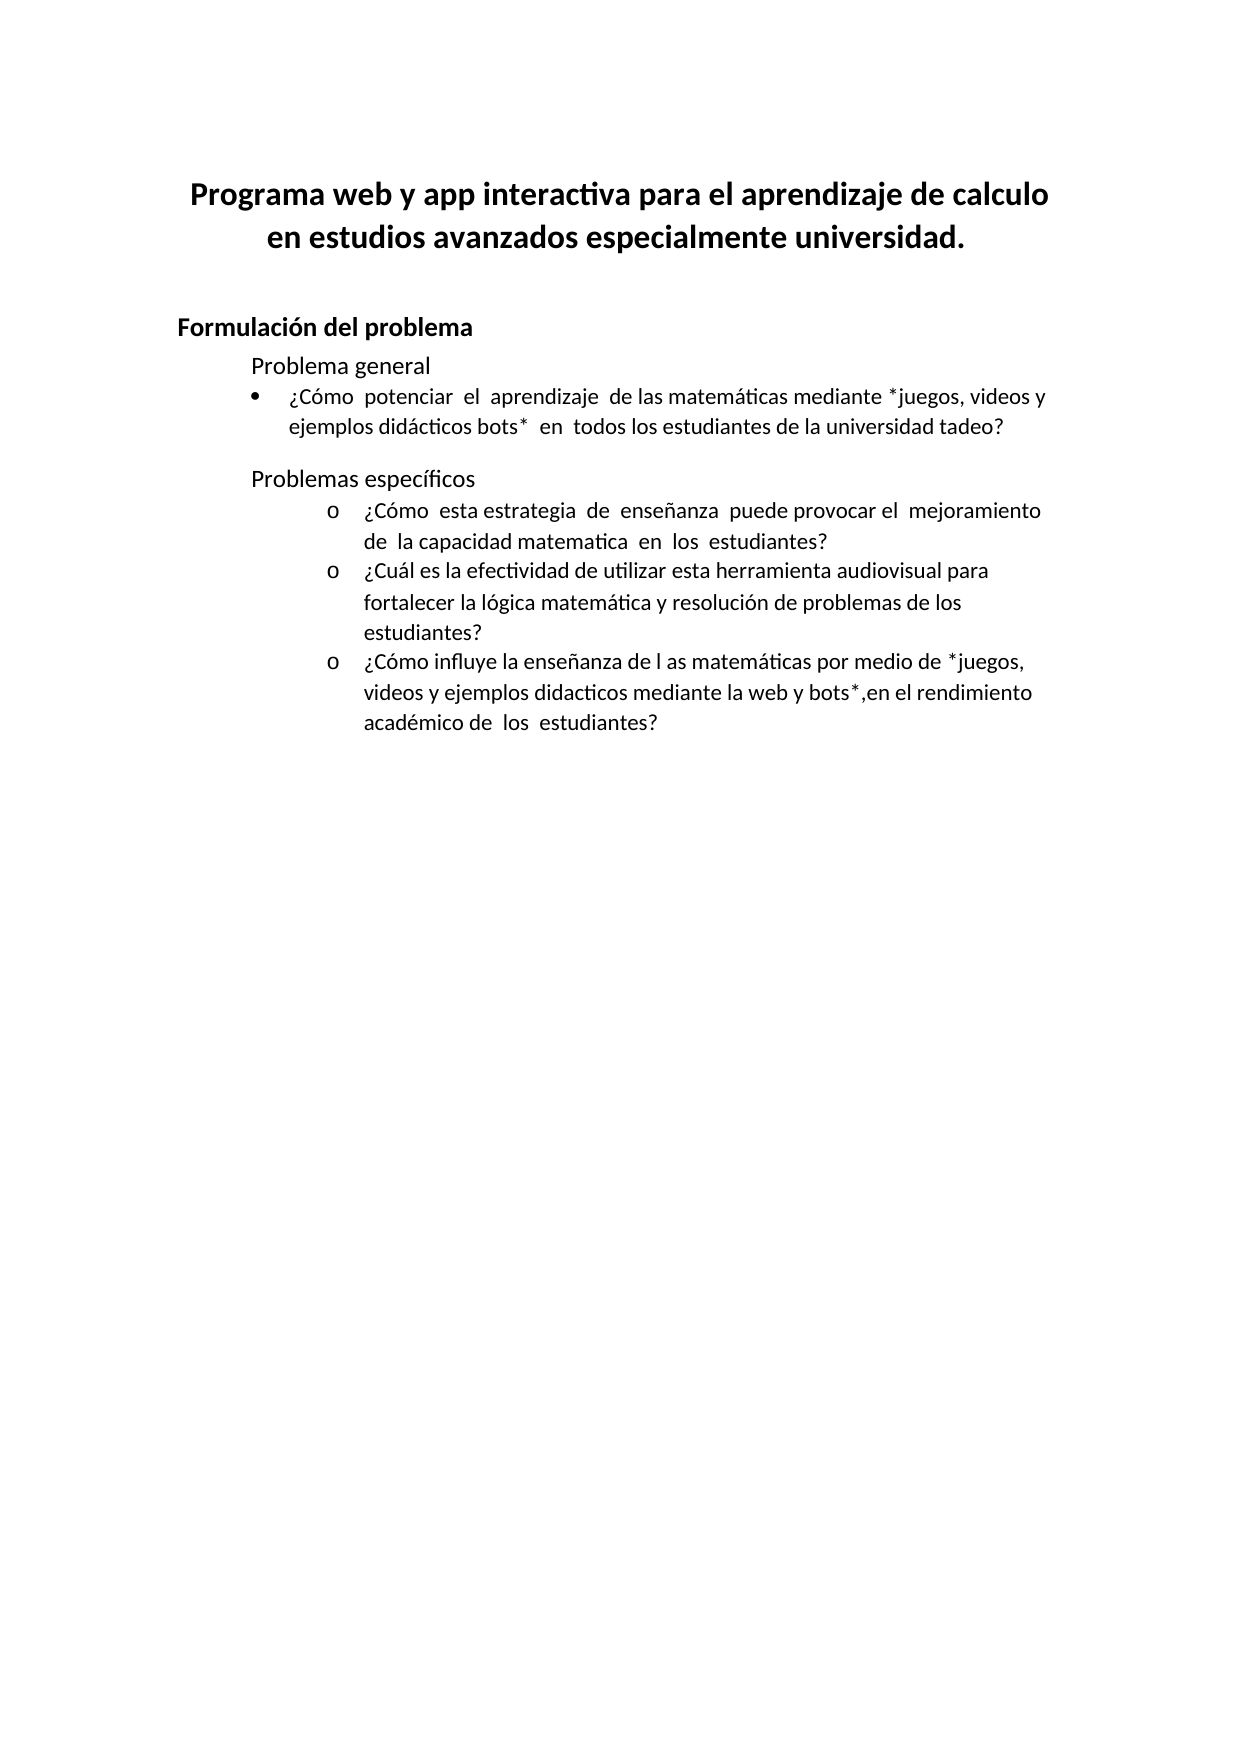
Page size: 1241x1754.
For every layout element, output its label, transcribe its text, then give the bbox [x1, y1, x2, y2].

subtitle Problemas específicos [177, 463, 1063, 494]
subtitle Problema general [177, 350, 1063, 380]
subtitle Formulación del problema [177, 310, 1063, 343]
list ¿Cómo potenciar el aprendizaje de las matemáticas mediante *juegos, videos y ejemplos didácticos bots* en todos los estudiantes de la universidad tadeo? [251, 382, 1063, 440]
list ¿Cómo influye la enseñanza de l as matemáticas por medio de *juegos, videos y ejemplos didacticos mediante la web y bots*,en el rendimiento académico de los estudiantes? [326, 647, 1063, 736]
list ¿Cómo esta estrategia de enseñanza puede provocar el mejoramiento de la capacidad matematica en los estudiantes? [326, 496, 1063, 555]
list ¿Cuál es la efectividad de utilizar esta herramienta audiovisual para fortalecer la lógica matemática y resolución de problemas de los estudiantes? [326, 557, 1063, 646]
subtitle Programa web y app interactiva para el aprendizaje de calculo en estudios avanzados especialmente universidad. [177, 173, 1063, 257]
